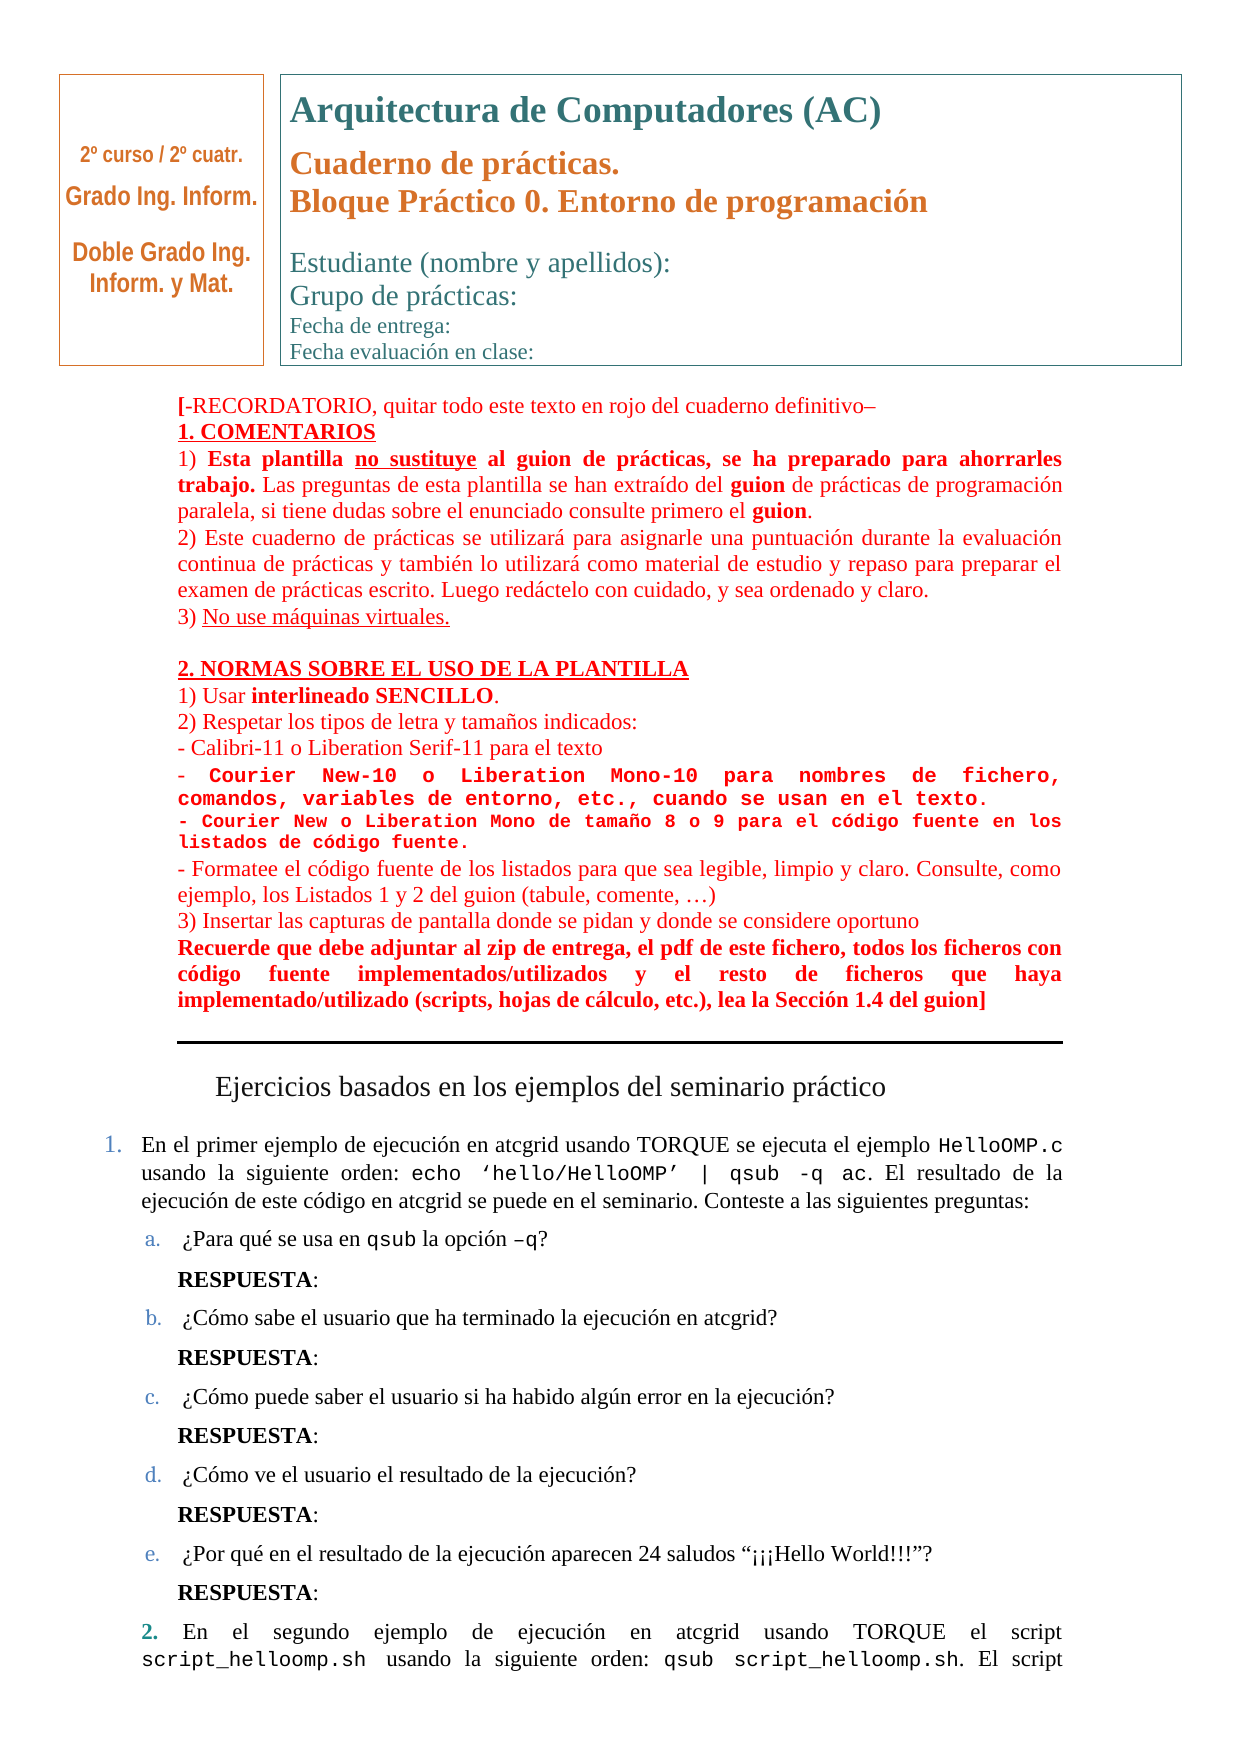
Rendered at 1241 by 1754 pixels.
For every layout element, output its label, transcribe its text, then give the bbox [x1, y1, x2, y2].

table_header 2º curso / 2º cuatr. Grado Ing. Inform. Doble Grado Ing. Inform. y Mat. [60, 75, 263, 364]
text 3) No use máquinas virtuales. [177, 603, 1063, 629]
list ¿Cómo sabe el usuario que ha terminado la ejecución en atcgrid? [145, 1304, 1063, 1332]
subtitle Ejercicios basados en los ejemplos del seminario práctico [177, 1069, 1063, 1103]
text 2) Este cuaderno de prácticas se utilizará para asignarle una puntuación durante la evaluación continua de prácticas y también lo utilizará como material de estudio y repaso para preparar el examen de prácticas escrito. Luego redáctelo con cuidado, y sea ordenado y claro. [177, 524, 1063, 603]
list ¿Cómo ve el usuario el resultado de la ejecución? [145, 1461, 1063, 1488]
list RESPUESTA: [177, 1579, 1063, 1606]
list En el primer ejemplo de ejecución en atcgrid usando TORQUE se ejecuta el ejemplo HelloOMP.c usando la siguiente orden: echo ‘hello/HelloOMP’ | qsub -q ac. El resultado de la ejecución de este código en atcgrid se puede en el seminario. Conteste a las siguientes preguntas: [103, 1129, 1063, 1213]
text - Courier New o Liberation Mono de tamaño 8 o 9 para el código fuente en los listados de código fuente. [177, 812, 1063, 854]
list ¿Por qué en el resultado de la ejecución aparecen 24 saludos “¡¡¡Hello World!!!”? [145, 1540, 1063, 1567]
table_header [264, 74, 280, 364]
text 2. NORMAS SOBRE EL USO DE LA PLANTILLA [177, 655, 1063, 682]
list RESPUESTA: [177, 1422, 1063, 1449]
list RESPUESTA: [177, 1344, 1063, 1370]
list RESPUESTA: [177, 1266, 1063, 1292]
list 2. En el segundo ejemplo de ejecución en atcgrid usando TORQUE el script script_helloomp.sh usando la siguiente orden: qsub script_helloomp.sh. El script [103, 1618, 1063, 1672]
text [-RECORDATORIO, quitar todo este texto en rojo del cuaderno definitivo– [177, 392, 1063, 418]
text - Formatee el código fuente de los listados para que sea legible, limpio y claro. Consulte, como ejemplo, los Listados 1 y 2 del guion (tabule, comente, …) [177, 854, 1063, 907]
text 3) Insertar las capturas de pantalla donde se pidan y donde se considere oportuno [177, 907, 1063, 934]
list RESPUESTA: [177, 1501, 1063, 1527]
text 1. COMENTARIOS [177, 418, 1063, 444]
text - Courier New-10 o Liberation Mono-10 para nombres de fichero, comandos, variables de entorno, etc., cuando se usan en el texto. [177, 761, 1063, 812]
text 1) Usar interlineado SENCILLO. [177, 682, 1063, 708]
text Recuerde que debe adjuntar al zip de entrega, el pdf de este fichero, todos los ficheros con código fuente implementados/utilizados y el resto de ficheros que haya implementado/utilizado (scripts, hojas de cálculo, etc.), lea la Sección 1.4 del guion] [177, 934, 1063, 1013]
text 1) Esta plantilla no sustituye al guion de prácticas, se ha preparado para ahorrarles trabajo. Las preguntas de esta plantilla se han extraído del guion de prácticas de programación paralela, si tiene dudas sobre el enunciado consulte primero el guion. [177, 444, 1063, 524]
text 2) Respetar los tipos de letra y tamaños indicados: [177, 708, 1063, 734]
text - Calibri-11 o Liberation Serif-11 para el texto [177, 734, 1063, 761]
list ¿Para qué se usa en qsub la opción –q? [145, 1226, 1063, 1253]
table_header Arquitectura de Computadores (AC) Cuaderno de prácticas. Bloque Práctico 0. Entorno de programación Estudiante (nombre y apellidos): Grupo de prácticas: Fecha de entrega: Fecha evaluación en clase: [281, 75, 1181, 364]
list ¿Cómo puede saber el usuario si ha habido algún error en la ejecución? [145, 1383, 1063, 1410]
